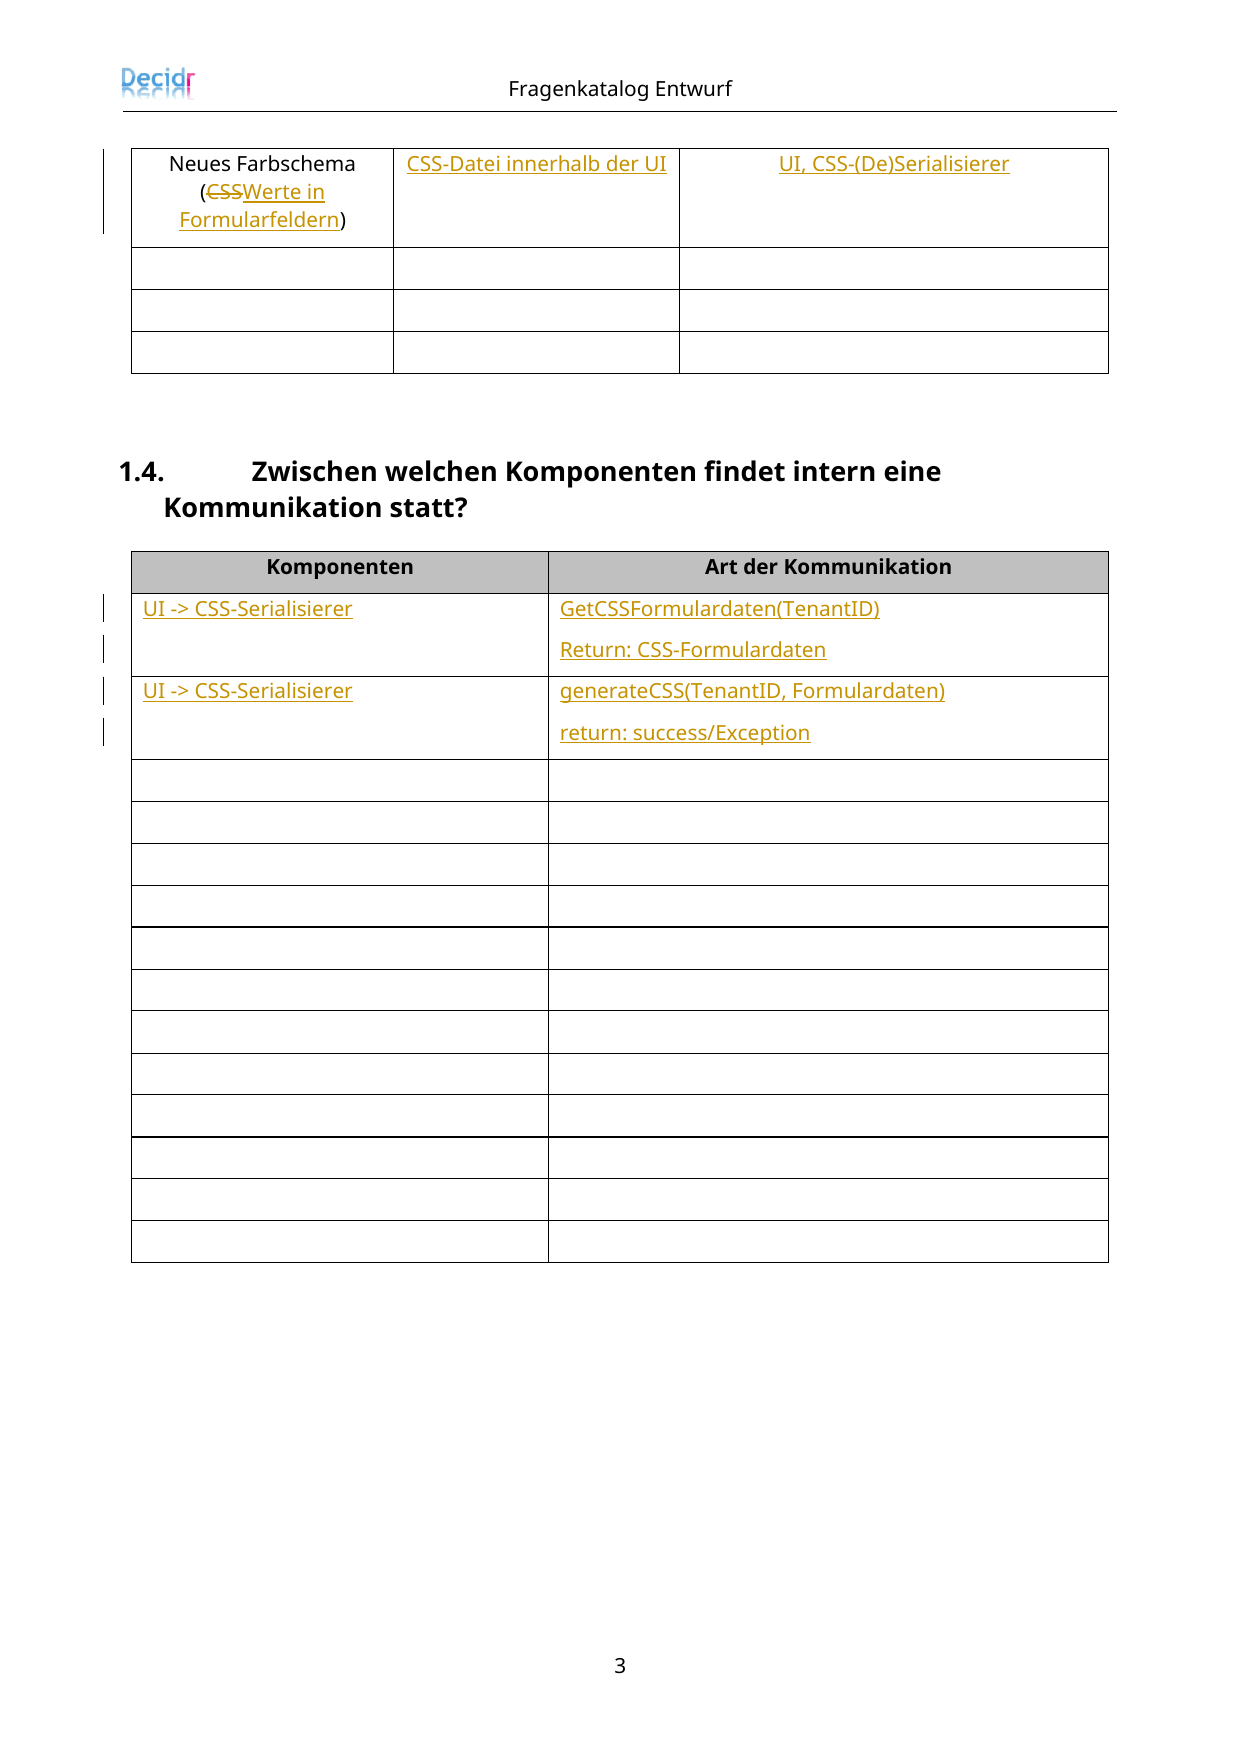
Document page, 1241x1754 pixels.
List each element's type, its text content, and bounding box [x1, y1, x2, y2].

table_cell [549, 760, 1108, 801]
picture [118, 64, 200, 102]
table_cell [549, 970, 1108, 1010]
table_cell [549, 886, 1108, 926]
table_cell [132, 1095, 548, 1136]
table_cell [549, 1054, 1108, 1094]
table_cell [132, 332, 393, 372]
table_cell [549, 802, 1108, 842]
table_cell [680, 332, 1108, 372]
table_cell [132, 1054, 548, 1094]
table_cell [132, 1138, 548, 1178]
table_cell CSS-Datei innerhalb der UI [394, 149, 679, 247]
table_header Art der Kommunikation [549, 552, 1108, 593]
table_cell [132, 802, 548, 842]
table_cell UI, CSS-(De)Serialisierer [680, 149, 1108, 247]
table_cell [549, 1179, 1108, 1220]
table_cell [132, 1179, 548, 1220]
table_cell UI -> CSS-Serialisierer [132, 677, 548, 758]
table_cell [549, 1221, 1108, 1262]
table_header Komponenten [132, 552, 548, 593]
table_cell [680, 248, 1108, 288]
table_cell [394, 290, 679, 331]
table_cell [132, 1011, 548, 1052]
table_cell [132, 1221, 548, 1262]
table_cell [549, 844, 1108, 884]
table_cell [549, 928, 1108, 968]
table_cell [394, 248, 679, 288]
table_cell [549, 1138, 1108, 1178]
table_cell [132, 248, 393, 288]
table_cell Neues Farbschema (Werte in Formularfeldern) [132, 149, 393, 247]
table_cell UI -> CSS-Serialisierer [132, 594, 548, 676]
table_cell [132, 886, 548, 926]
table_cell [132, 760, 548, 801]
table_cell [394, 332, 679, 372]
table_cell [132, 290, 393, 331]
table_cell [549, 1095, 1108, 1136]
table_cell GetCSSFormulardaten(TenantID) Return: CSS-Formulardaten [549, 594, 1108, 676]
table_cell [132, 844, 548, 884]
subtitle Zwischen welchen Komponenten findet intern eine Kommunikation statt? [118, 452, 1122, 526]
table_cell [132, 970, 548, 1010]
table_cell [549, 1011, 1108, 1052]
table_cell [680, 290, 1108, 331]
table_cell [132, 928, 548, 968]
table_cell generateCSS(TenantID, Formulardaten) return: success/Exception [549, 677, 1108, 758]
